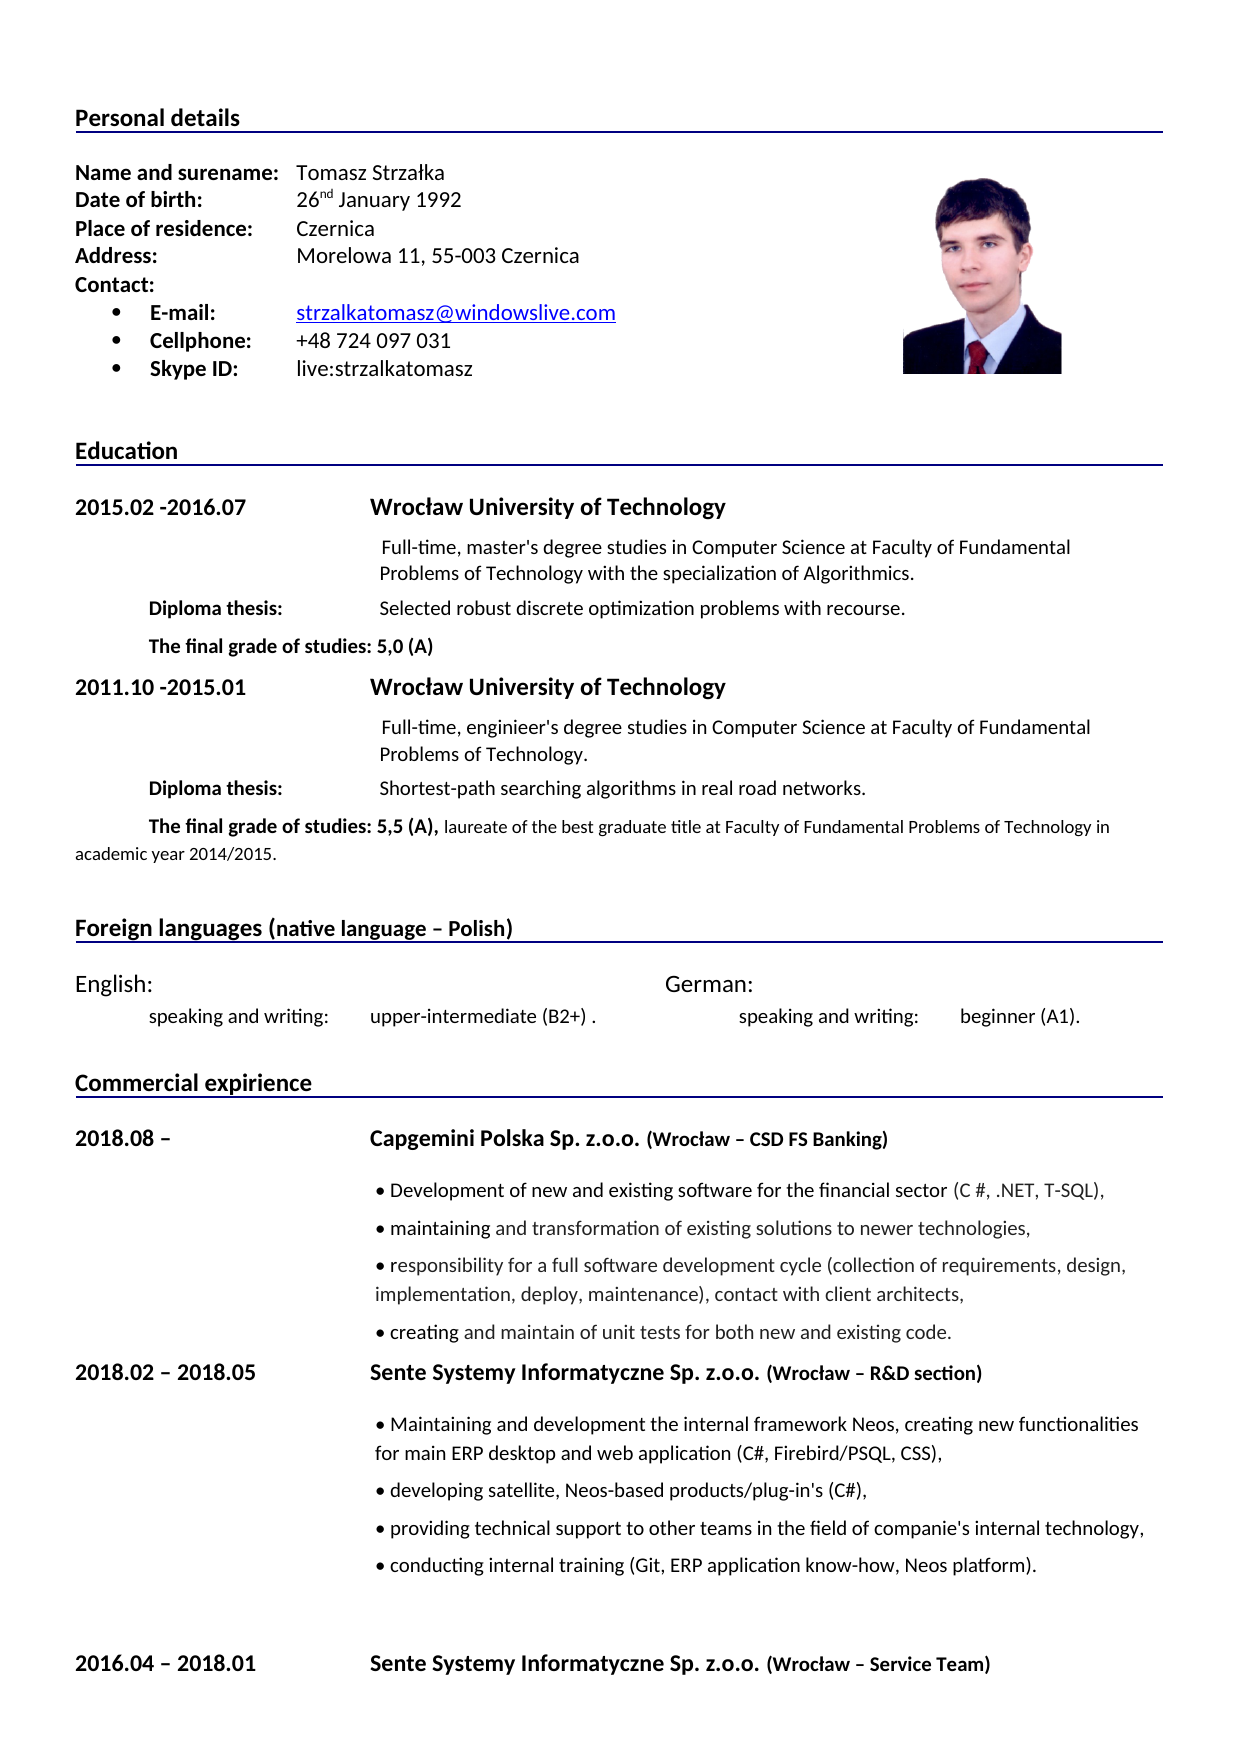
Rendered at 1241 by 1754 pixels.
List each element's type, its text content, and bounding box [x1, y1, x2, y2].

list • maintaining and transformation of existing solutions to newer technologies, [75, 1215, 1165, 1240]
text The final grade of studies: 5,0 (A) [75, 633, 1165, 658]
text [1080, 242, 1165, 270]
list • Maintaining and development the internal framework Neos, creating new functionalities for main ERP desktop and web application (C#, Firebird/PSQL, CSS), [75, 1411, 1165, 1466]
text Diploma thesis: Shortest-path searching algorithms in real road networks. [75, 775, 1165, 800]
text 2016.04 – 2018.01 Sente Systemy Informatyczne Sp. z.o.o. (Wrocław – Service Team) [75, 1648, 1165, 1678]
list • responsibility for a full software development cycle (collection of requirements, design, implementation, deploy, maintenance), contact with client architects, [75, 1252, 1165, 1307]
text 2018.02 – 2018.05 Sente Systemy Informatyczne Sp. z.o.o. (Wrocław – R&D section) [75, 1357, 1165, 1386]
picture [883, 178, 1080, 374]
text Commercial expirience [75, 1067, 1165, 1098]
text Date of birth: 26nd January 1992 [75, 186, 883, 214]
text Personal details [75, 102, 1165, 132]
text 2015.02 -2016.07 Wrocław University of Technology [75, 491, 1165, 521]
text 2011.10 -2015.01 Wrocław University of Technology [75, 671, 1165, 701]
list • Development of new and existing software for the financial sector (C #, .NET, T-SQL), [75, 1177, 1165, 1203]
text Diploma thesis: Selected robust discrete optimization problems with recourse. [75, 595, 1165, 620]
list Skype ID: live:strzalkatomasz [112, 354, 1165, 382]
text Full-time, enginieer's degree studies in Computer Science at Faculty of Fundamental Problems of Technology. [75, 710, 1165, 766]
text Name and surename: Tomasz Strzałka [75, 158, 1165, 186]
text Place of residence: Czernica [75, 214, 883, 242]
text English: German: [75, 968, 1165, 998]
text [1080, 214, 1165, 242]
list • developing satellite, Neos-based products/plug-in's (C#), [75, 1478, 1165, 1503]
text Foreign languages (native language – Polish) [75, 912, 1165, 943]
text speaking and writing: upper-intermediate (B2+) . speaking and writing: beginner (A1). [148, 1003, 1165, 1028]
list • providing technical support to other teams in the field of companie's internal technology, [75, 1515, 1165, 1541]
list [1080, 298, 1165, 326]
text Education [75, 435, 1165, 465]
list • conducting internal training (Git, ERP application know-how, Neos platform). [75, 1553, 1165, 1636]
text [1080, 270, 1165, 298]
list • creating and maintain of unit tests for both new and existing code. [75, 1319, 1165, 1344]
text Full-time, master's degree studies in Computer Science at Faculty of Fundamental Problems of Technology with the specialization of Algorithmics. [75, 530, 1165, 586]
text The final grade of studies: 5,5 (A), laureate of the best graduate title at Faculty of Fundamental Problems of Technology in academic year 2014/2015. [75, 813, 1165, 865]
list Cellphone: +48 724 097 031 [112, 326, 883, 354]
list [1080, 326, 1165, 354]
list E-mail: strzalkatomasz@windowslive.com [112, 298, 883, 326]
text Address: Morelowa 11, 55-003 Czernica [75, 242, 883, 270]
text Contact: [75, 270, 883, 298]
text 2018.08 – Capgemini Polska Sp. z.o.o. (Wrocław – CSD FS Banking) [75, 1123, 1165, 1152]
text [1080, 186, 1165, 214]
